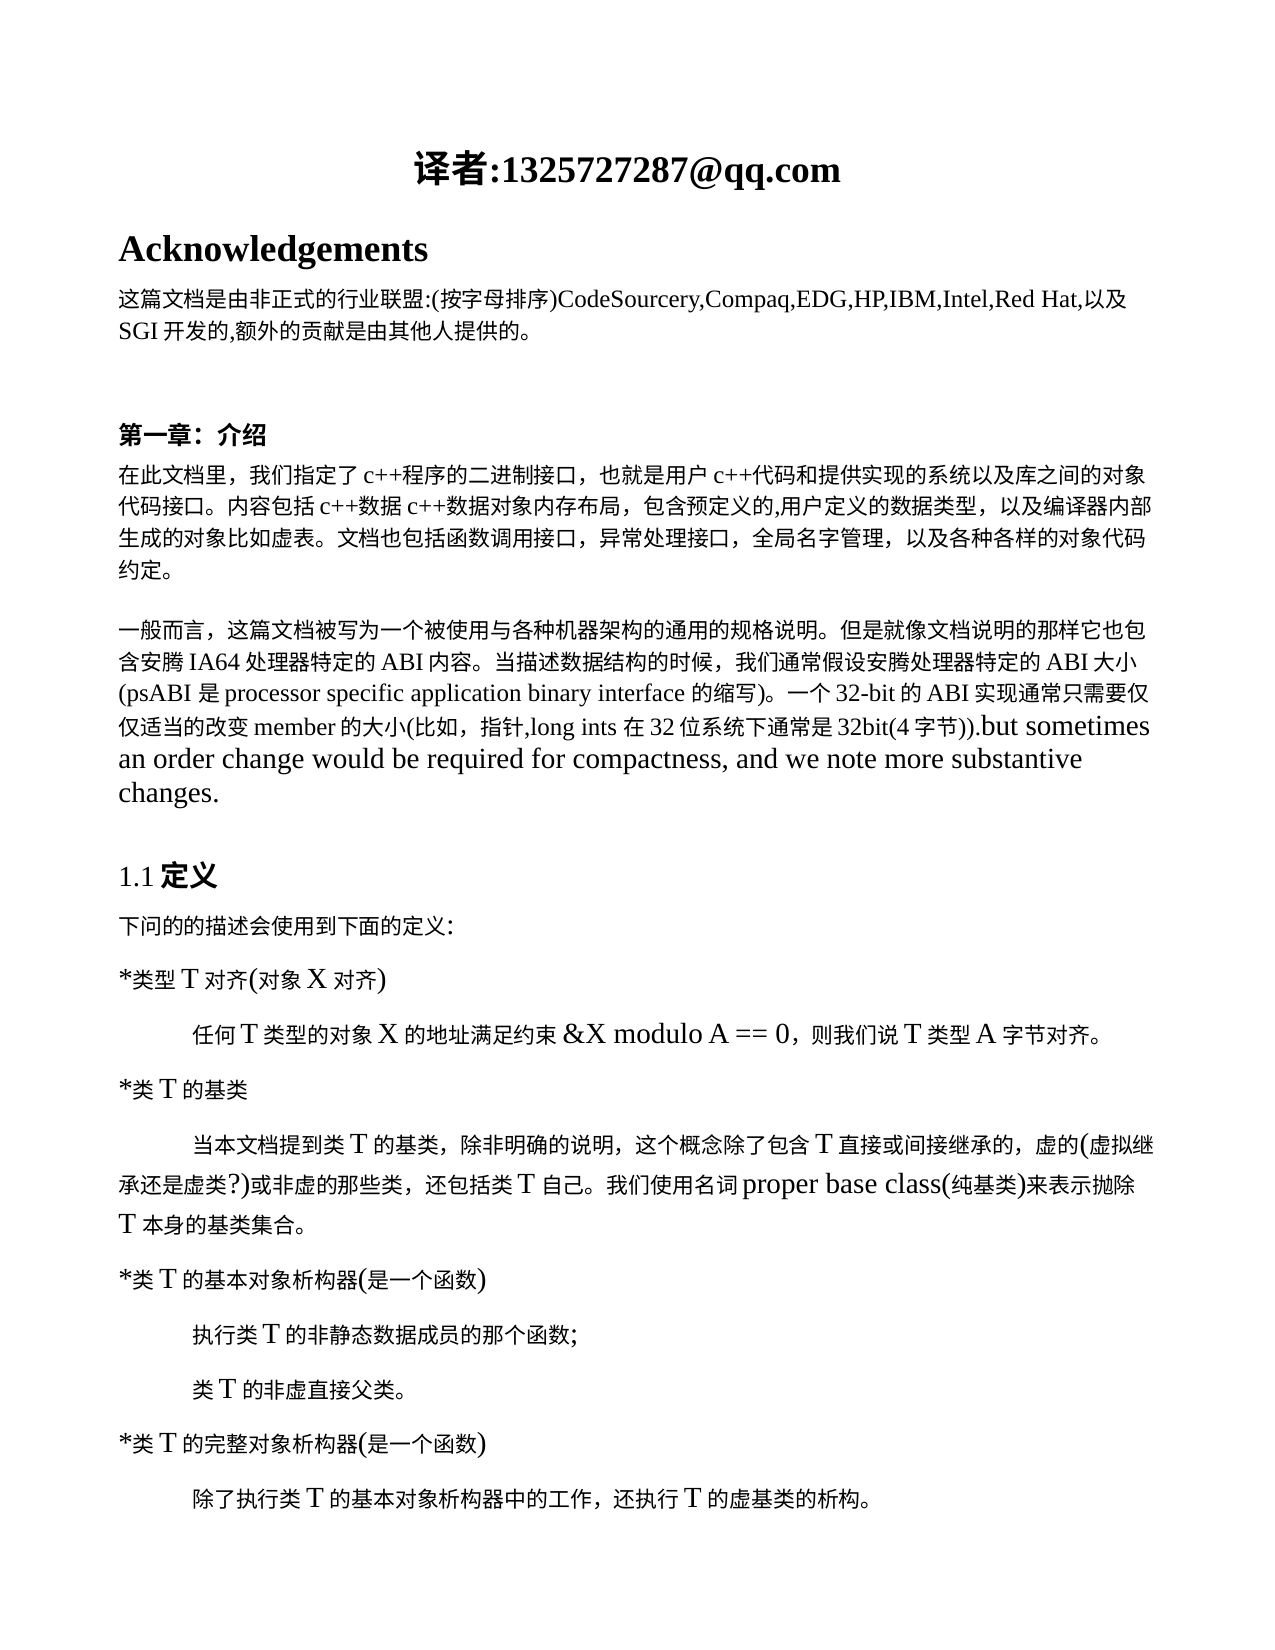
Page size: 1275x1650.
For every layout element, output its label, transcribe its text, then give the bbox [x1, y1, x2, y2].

subtitle 1.1定义 [118, 852, 1157, 894]
text *类型T对齐(对象X对齐) [118, 962, 1157, 995]
subtitle 第一章：介绍 [118, 416, 1157, 451]
text 一般而言，这篇文档被写为一个被使用与各种机器架构的通用的规格说明。但是就像文档说明的那样它也包含安腾 IA64处理器特定的ABI内容。当描述数据结构的时候，我们通常假设安腾处理器特定的ABI大小(psABI 是processor specific application binary interface 的缩写)。一个32-bit的ABI实现通常只需要仅仅适当的改变member的大小(比如，指针,long ints 在32位系统下通常是32bit(4字节)).but sometimes an order change would be required for compactness, and we note more substantive changes. [118, 613, 1157, 809]
text *类T的基类 [118, 1071, 1157, 1105]
text 当本文档提到类T的基类，除非明确的说明，这个概念除了包含T直接或间接继承的，虚的(虚拟继承还是虚类?)或非虚的那些类，还包括类T自己。我们使用名词proper base class(纯基类)来表示抛除T本身的基类集合。 [118, 1126, 1157, 1240]
text *类T的基本对象析构器(是一个函数) [118, 1261, 1157, 1295]
text 下问的的描述会使用到下面的定义: [118, 907, 1157, 940]
text 任何T类型的对象X的地址满足约束 &X modulo A == 0，则我们说T类型A字节对齐。 [118, 1016, 1157, 1050]
subtitle 译者:1325727287@qq.com [118, 139, 1157, 193]
text 执行类T的非静态数据成员的那个函数; [118, 1316, 1157, 1349]
subtitle Acknowledgements [118, 227, 1157, 270]
text 除了执行类T的基本对象析构器中的工作，还执行T的虚基类的析构。 [118, 1480, 1157, 1514]
text 在此文档里，我们指定了c++程序的二进制接口，也就是用户c++代码和提供实现的系统以及库之间的对象代码接口。内容包括c++数据c++数据对象内存布局，包含预定义的,用户定义的数据类型，以及编译器内部生成的对象比如虚表。文档也包括函数调用接口，异常处理接口，全局名字管理，以及各种各样的对象代码约定。 [118, 458, 1157, 584]
text 类T的非虚直接父类。 [118, 1371, 1157, 1404]
text *类T的完整对象析构器(是一个函数) [118, 1426, 1157, 1459]
text 这篇文档是由非正式的行业联盟:(按字母排序)CodeSourcery,Compaq,EDG,HP,IBM,Intel,Red Hat,以及 SGI开发的,额外的贡献是由其他人提供的。 [118, 282, 1157, 346]
